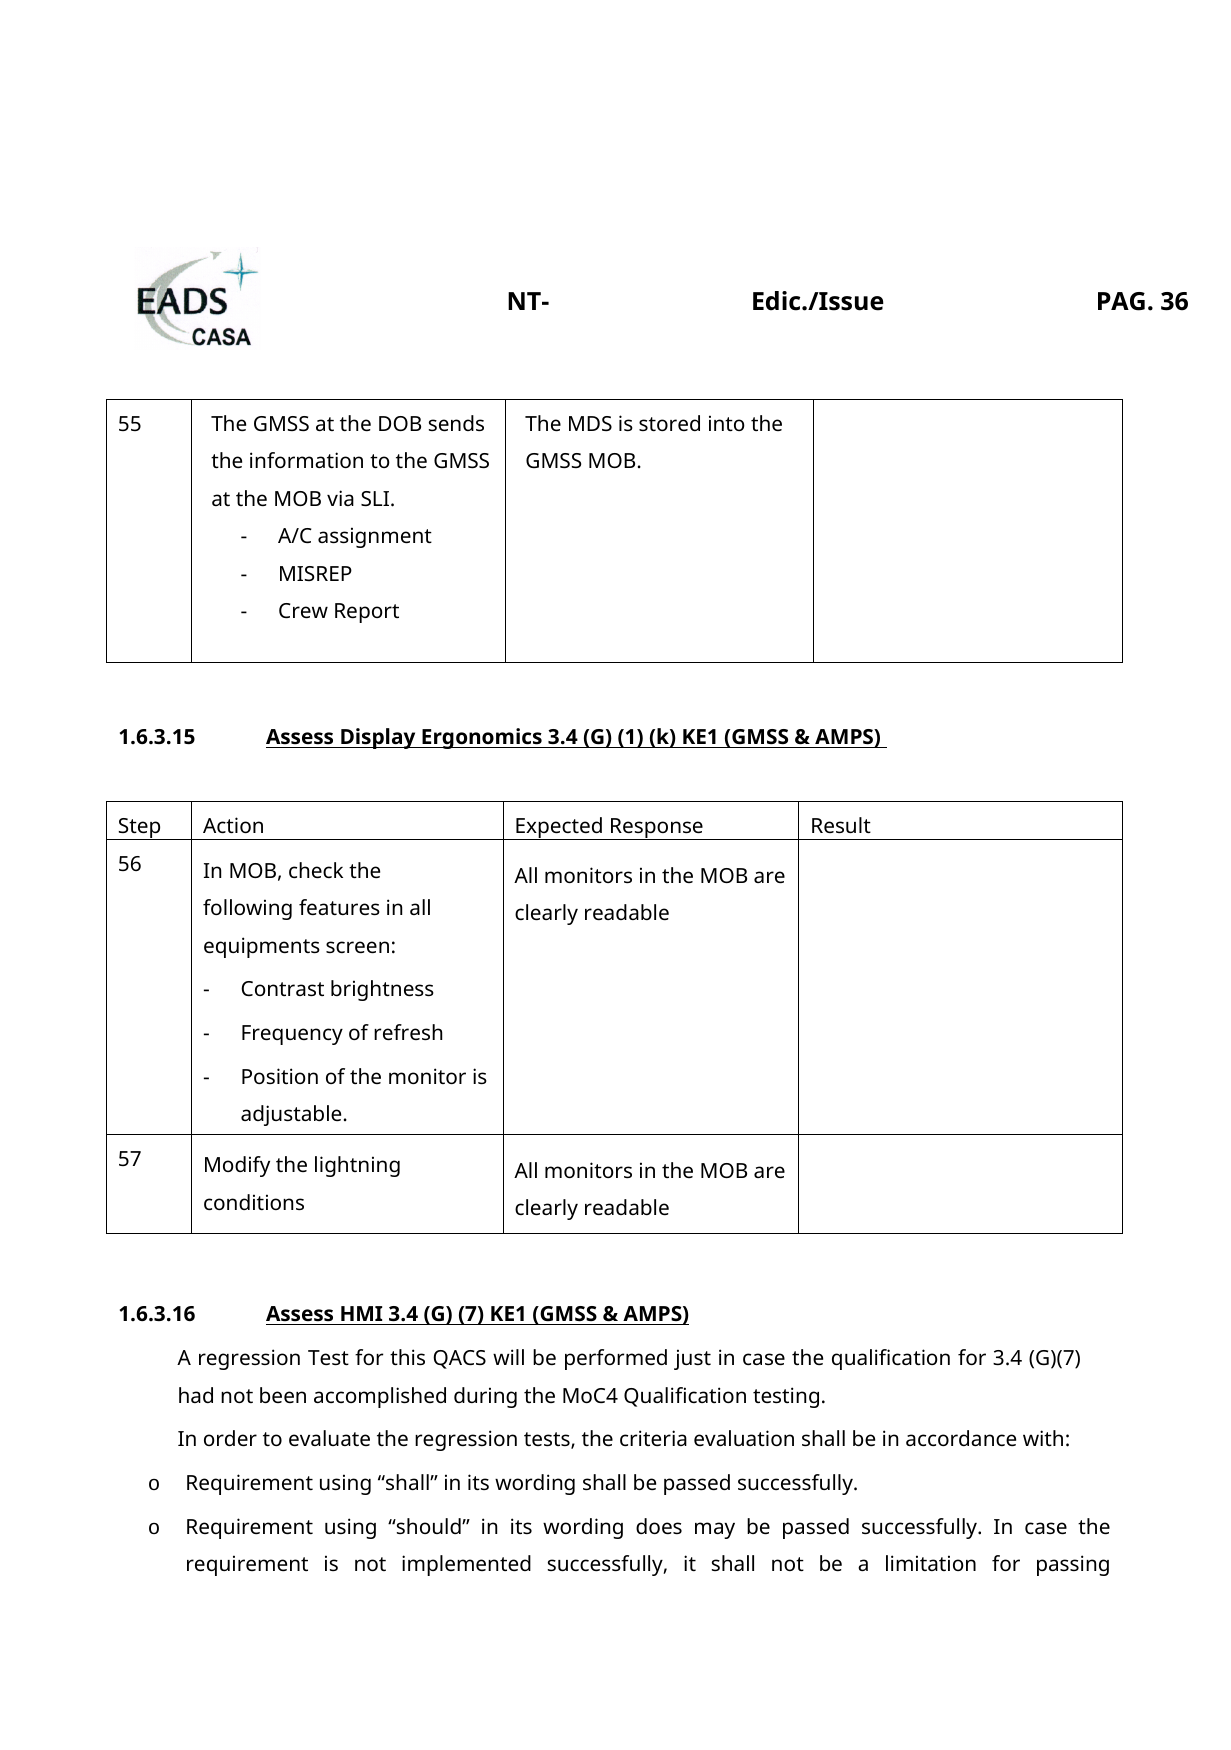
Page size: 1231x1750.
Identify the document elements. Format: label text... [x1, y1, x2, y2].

text In order to evaluate the regression tests, the criteria evaluation shall be in accordance with: [177, 1415, 1083, 1453]
list Requirement using “should” in its wording does may be passed successfully. In case the requirement is not implemented successfully, it shall not be a limitation for passing [148, 1503, 1112, 1578]
picture [134, 247, 261, 350]
table_cell In MOB, check the following features in all equipments screen: Contrast brightness Frequency of refresh Position of the monitor is adjustable. [192, 840, 503, 1134]
subtitle Assess Display Ergonomics 3.4 (G) (1) (k) KE1 (GMSS & AMPS) [118, 713, 1083, 751]
table_cell [814, 400, 1122, 662]
table_cell 55 [107, 400, 191, 662]
subtitle Assess HMI 3.4 (G) (7) KE1 (GMSS & AMPS) [118, 1290, 1083, 1328]
table_header Step [107, 802, 191, 839]
table_cell The GMSS at the DOB sends the information to the GMSS at the MOB via SLI. A/C assignment MISREP Crew Report [192, 400, 505, 662]
table_cell 57 [107, 1135, 191, 1233]
list Requirement using “shall” in its wording shall be passed successfully. [148, 1459, 1112, 1497]
table_cell Modify the lightning conditions [192, 1135, 503, 1233]
text A regression Test for this QACS will be performed just in case the qualification for 3.4 (G)(7) had not been accomplished during the MoC4 Qualification testing. [177, 1334, 1083, 1409]
table_cell [799, 1135, 1122, 1233]
table_cell All monitors in the MOB are clearly readable [504, 1135, 798, 1233]
table_cell All monitors in the MOB are clearly readable [504, 840, 798, 1134]
table_header Action [192, 802, 503, 839]
table_header Expected Response [504, 802, 798, 839]
table_cell 56 [107, 840, 191, 1134]
table_cell The MDS is stored into the GMSS MOB. [506, 400, 813, 662]
table_cell [799, 840, 1122, 1134]
table_header Result [799, 802, 1122, 839]
